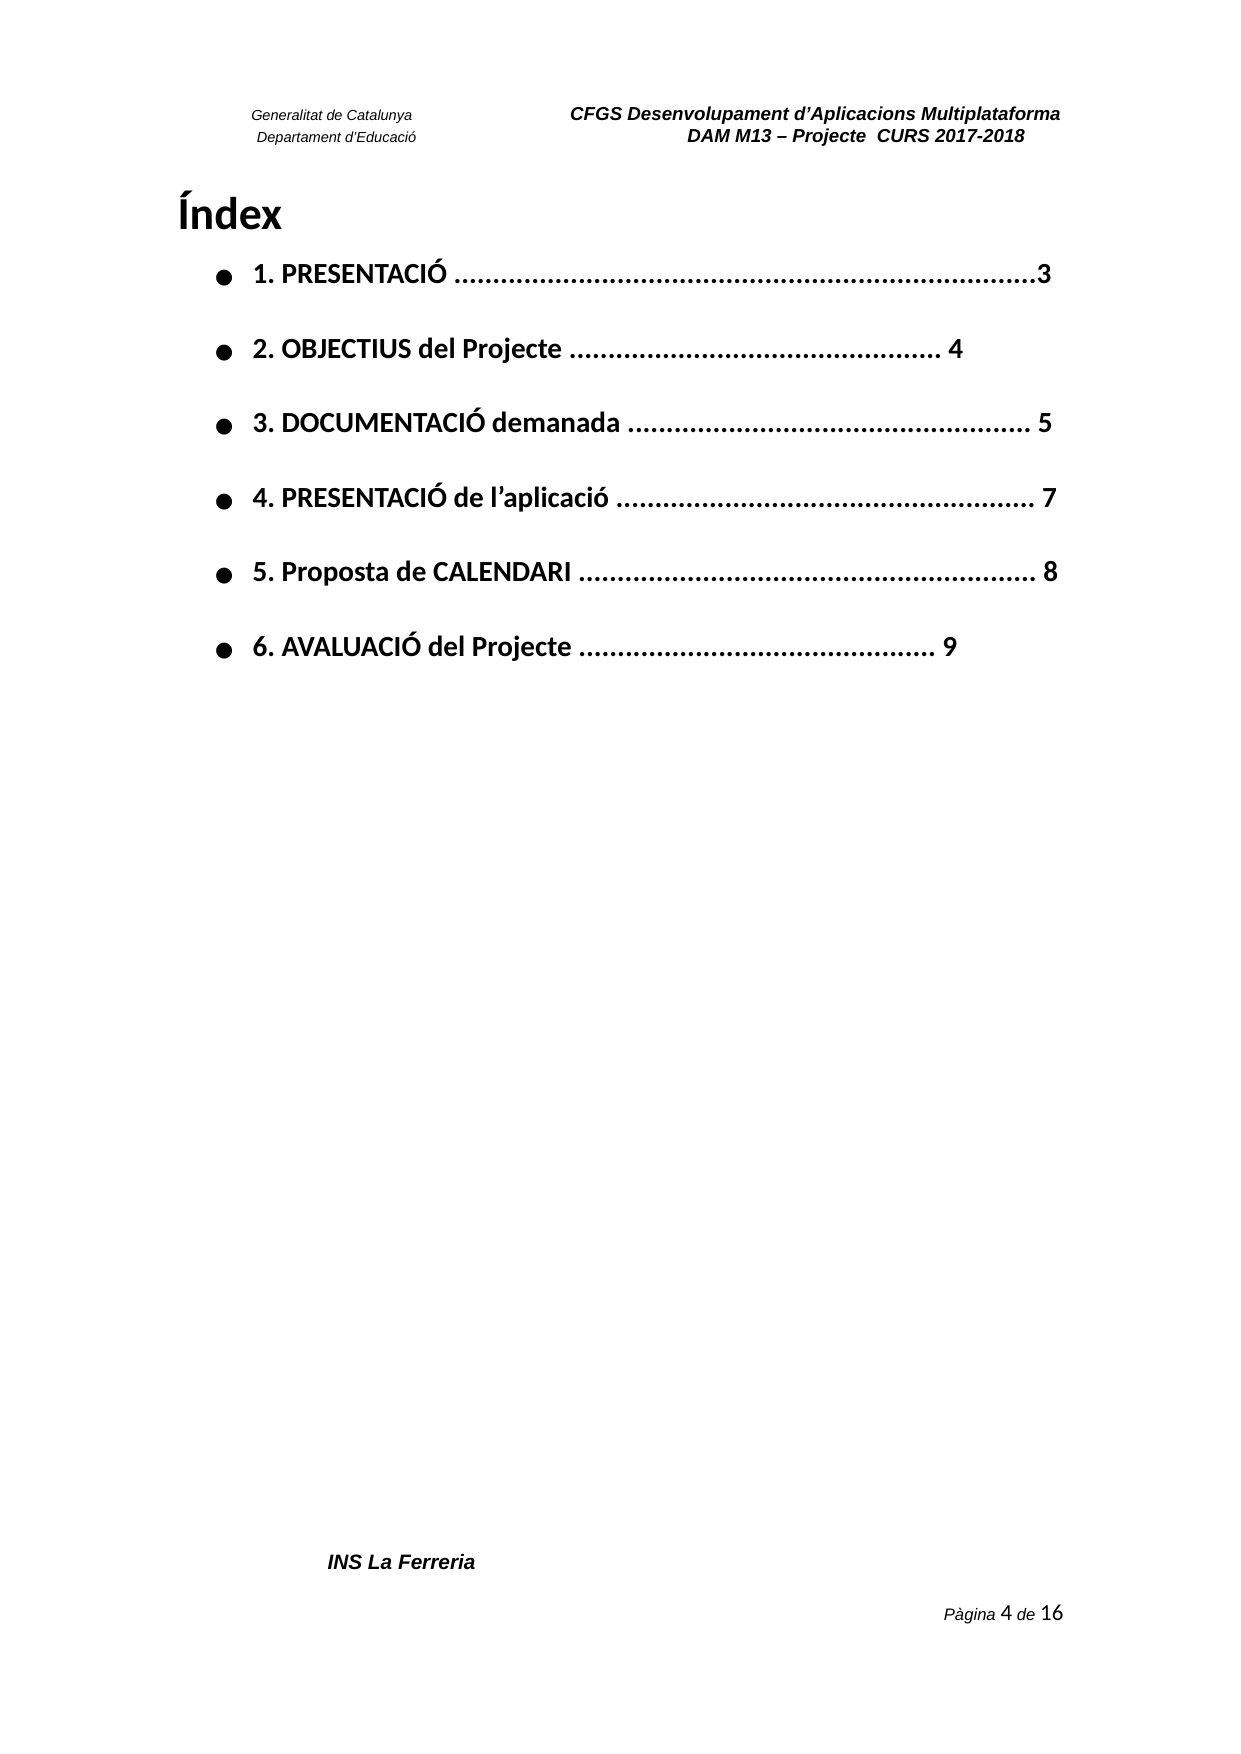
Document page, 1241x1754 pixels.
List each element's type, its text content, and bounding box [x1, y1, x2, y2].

subtitle 3. DOCUMENTACIÓ demanada .................................................... 5 [215, 402, 1063, 444]
subtitle 1. PRESENTACIÓ ...........................................................................3 [215, 253, 1063, 296]
picture [187, 1551, 325, 1614]
subtitle Índex [177, 184, 1063, 241]
subtitle 5. Proposta de CALENDARI ........................................................... 8 [215, 551, 1063, 593]
subtitle 2. OBJECTIUS del Projecte ................................................ 4 [215, 327, 1063, 370]
subtitle 4. PRESENTACIÓ de l’aplicació ...................................................... 7 [215, 476, 1063, 519]
subtitle 6. AVALUACIÓ del Projecte .............................................. 9 [215, 625, 1063, 668]
picture [177, 79, 253, 151]
